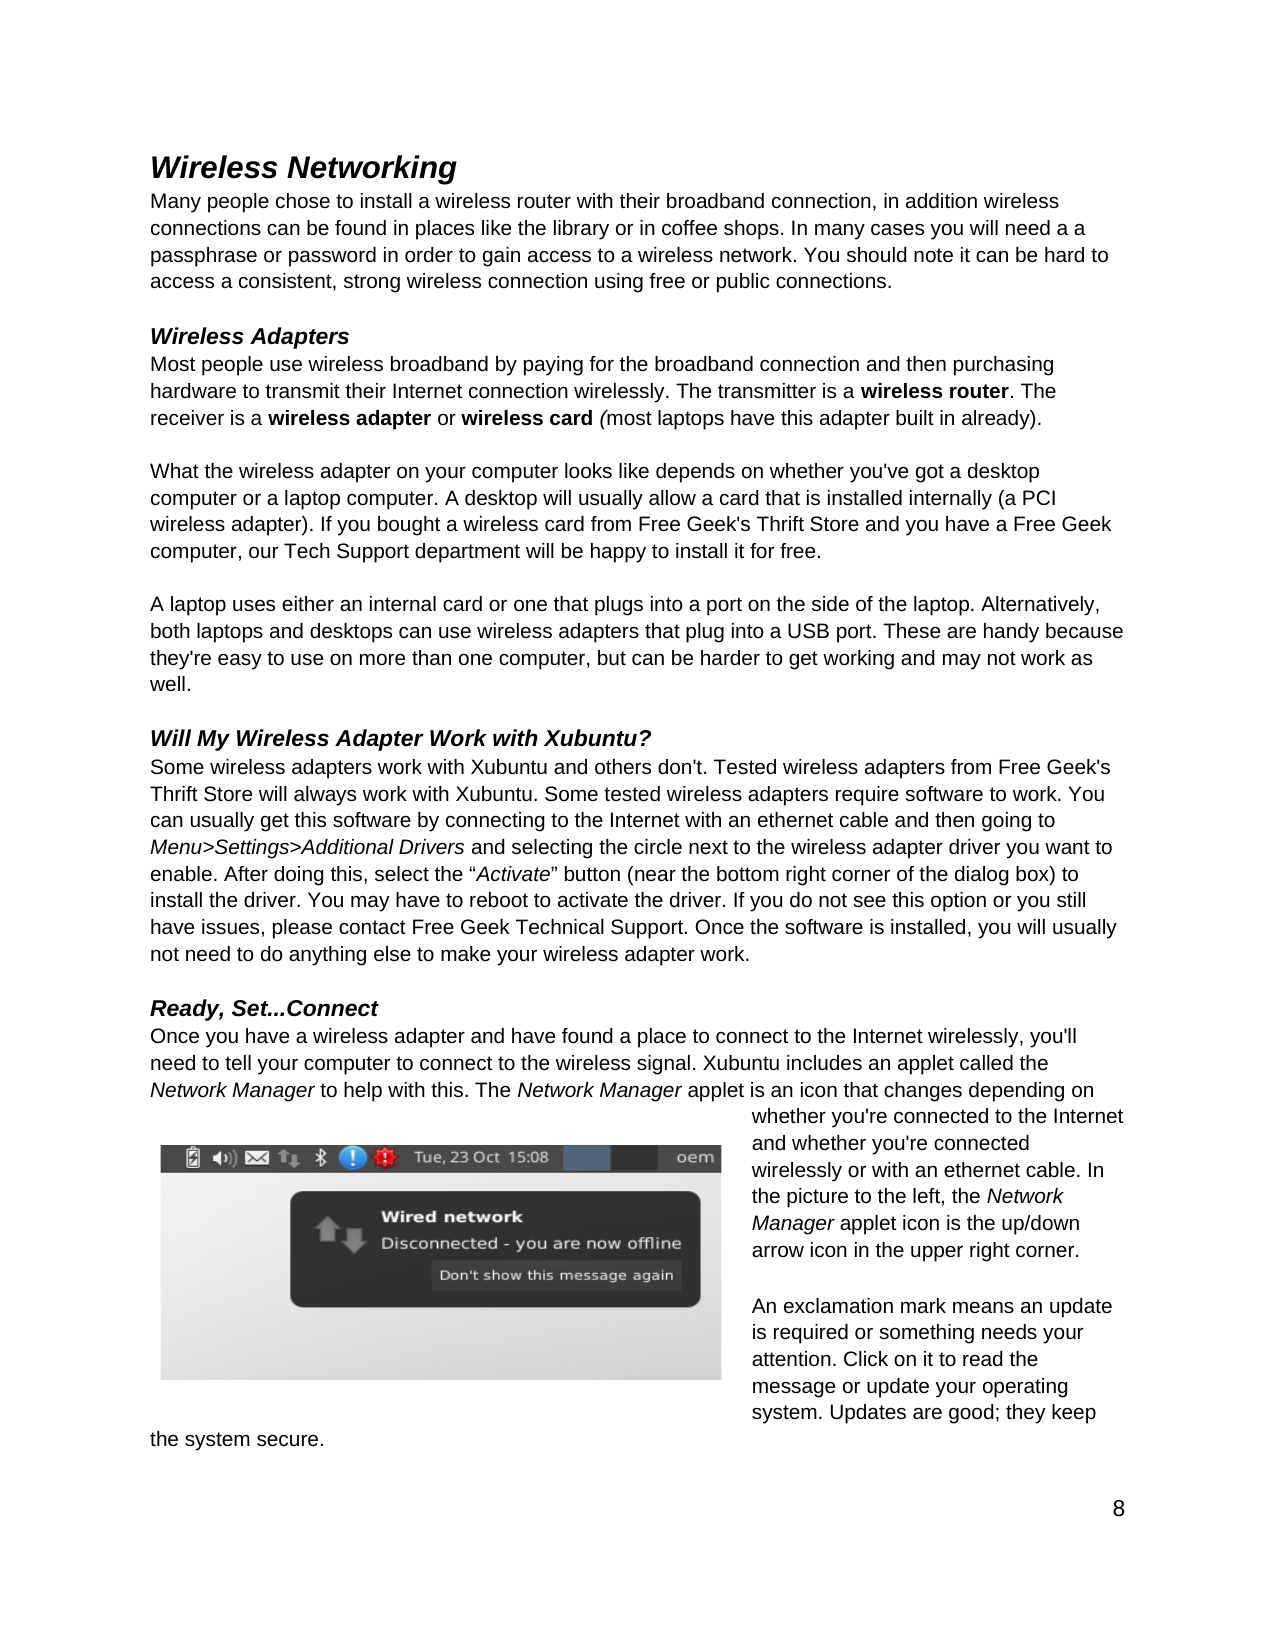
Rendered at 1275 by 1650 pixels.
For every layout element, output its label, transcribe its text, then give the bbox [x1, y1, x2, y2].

text A laptop uses either an internal card or one that plugs into a port on the side of the laptop. Alternatively, both laptops and desktops can use wireless adapters that plug into a USB port. These are handy because they're easy to use on more than one computer, but can be harder to get working and may not work as well. [150, 593, 1125, 696]
picture [160, 1145, 722, 1380]
text Most people use wireless broadband by paying for the broadband connection and then purchasing hardware to transmit their Internet connection wirelessly. The transmitter is a wireless router. The receiver is a wireless adapter or wireless card (most laptops have this adapter built in already). [150, 353, 1125, 429]
text Once you have a wireless adapter and have found a place to connect to the Internet wirelessly, you'll need to tell your computer to connect to the wireless signal. Xubuntu includes an applet called the Network Manager to help with this. The Network Manager applet is an icon that changes depending on whether you're connected to the Internet and whether you're connected wirelessly or with an ethernet cable. In the picture to the left, the Network Manager applet icon is the up/down arrow icon in the upper right corner. [150, 1025, 1125, 1261]
text Will My Wireless Adapter Work with Xubuntu? [150, 726, 1125, 752]
text Wireless Adapters [150, 323, 1125, 349]
text Some wireless adapters work with Xubuntu and others don't. Tested wireless adapters from Free Geek's Thrift Store will always work with Xubuntu. Some tested wireless adapters require software to work. You can usually get this software by connecting to the Internet with an ethernet cable and then going to Menu>Settings>Additional Drivers and selecting the circle next to the wireless adapter driver you want to enable. After doing this, select the “Activate” button (near the bottom right corner of the dialog box) to install the driver. You may have to reboot to activate the driver. If you do not see this option or you still have issues, please contact Free Geek Technical Support. Once the software is installed, you will usually not need to do anything else to make your wireless adapter work. [150, 756, 1125, 965]
text An exclamation mark means an update is required or something needs your attention. Click on it to read the message or update your operating system. Updates are good; they keep the system secure. [150, 1294, 1125, 1477]
text Wireless Networking [150, 150, 1125, 185]
text Ready, Set...Connect [150, 996, 1125, 1021]
text Many people chose to install a wireless router with their broadband connection, in addition wireless connections can be found in places like the library or in coffee shops. In many cases you will need a a passphrase or password in order to gain access to a wireless network. You should note it can be hard to access a consistent, strong wireless connection using free or public connections. [150, 190, 1125, 293]
text What the wireless adapter on your computer looks like depends on whether you've got a desktop computer or a laptop computer. A desktop will usually allow a card that is installed internally (a PCI wireless adapter). If you bought a wireless card from Free Geek's Thrift Store and you have a Free Geek computer, our Tech Support department will be happy to install it for free. [150, 459, 1125, 563]
